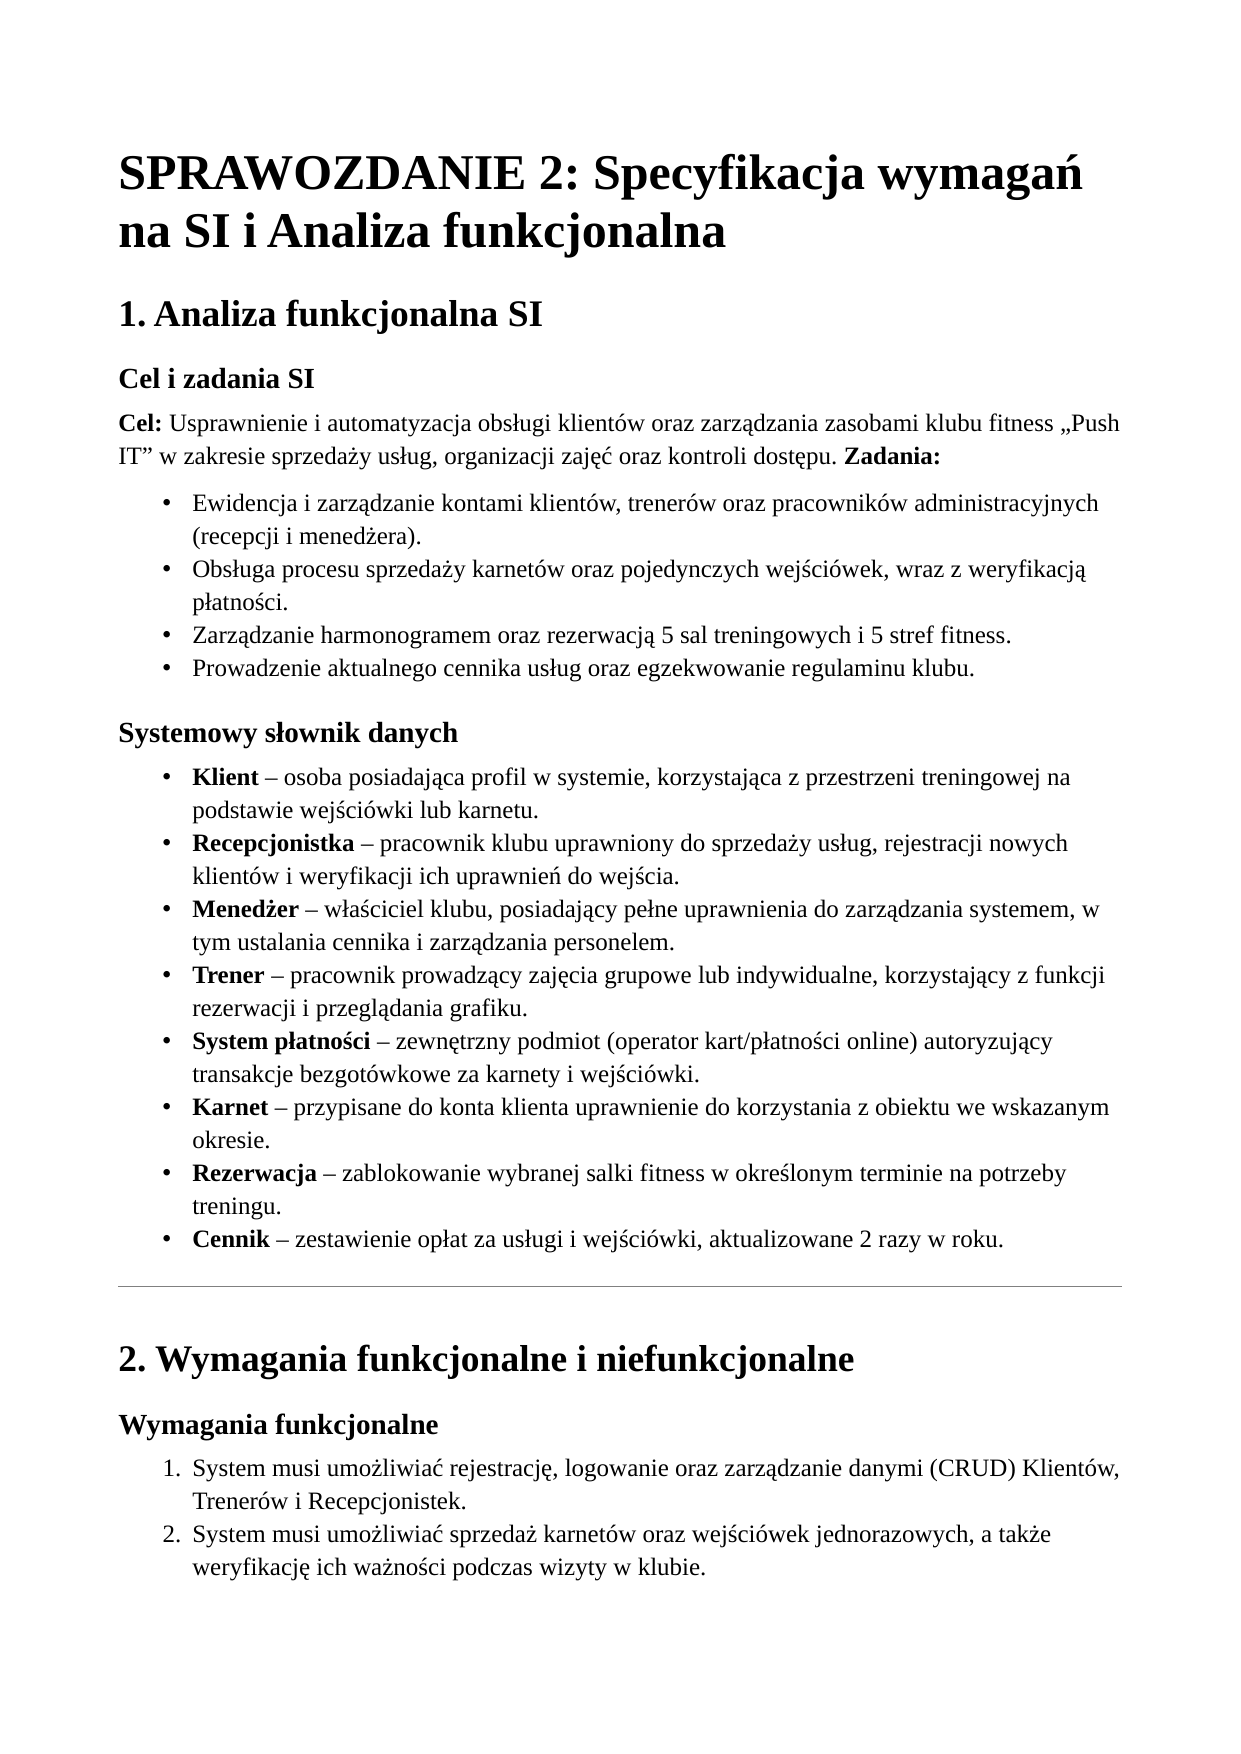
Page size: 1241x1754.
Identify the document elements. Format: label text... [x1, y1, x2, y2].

subtitle 1. Analiza funkcjonalna SI [118, 291, 1122, 334]
list Menedżer – właściciel klubu, posiadający pełne uprawnienia do zarządzania systemem, w tym ustalania cennika i zarządzania personelem. [162, 894, 1122, 956]
subtitle 2. Wymagania funkcjonalne i niefunkcjonalne [118, 1337, 1122, 1380]
list System musi umożliwiać sprzedaż karnetów oraz wejściówek jednorazowych, a także weryfikację ich ważności podczas wizyty w klubie. [162, 1519, 1122, 1581]
subtitle SPRAWOZDANIE 2: Specyfikacja wymagań na SI i Analiza funkcjonalna [118, 143, 1122, 258]
list Klient – osoba posiadająca profil w systemie, korzystająca z przestrzeni treningowej na podstawie wejściówki lub karnetu. [162, 762, 1122, 823]
list Karnet – przypisane do konta klienta uprawnienie do korzystania z obiektu we wskazanym okresie. [162, 1092, 1122, 1154]
subtitle Systemowy słownik danych [118, 716, 1122, 749]
subtitle Cel i zadania SI [118, 362, 1122, 395]
list System musi umożliwiać rejestrację, logowanie oraz zarządzanie danymi (CRUD) Klientów, Trenerów i Recepcjonistek. [162, 1453, 1122, 1515]
list Zarządzanie harmonogramem oraz rezerwacją 5 sal treningowych i 5 stref fitness. [162, 620, 1122, 649]
list System płatności – zewnętrzny podmiot (operator kart/płatności online) autoryzujący transakcje bezgotówkowe za karnety i wejściówki. [162, 1026, 1122, 1088]
list Trener – pracownik prowadzący zajęcia grupowe lub indywidualne, korzystający z funkcji rezerwacji i przeglądania grafiku. [162, 960, 1122, 1022]
list Recepcjonistka – pracownik klubu uprawniony do sprzedaży usług, rejestracji nowych klientów i weryfikacji ich uprawnień do wejścia. [162, 828, 1122, 889]
text Cel: Usprawnienie i automatyzacja obsługi klientów oraz zarządzania zasobami klubu fitness „Push IT” w zakresie sprzedaży usług, organizacji zajęć oraz kontroli dostępu. Zadania: [118, 408, 1122, 469]
list Rezerwacja – zablokowanie wybranej salki fitness w określonym terminie na potrzeby treningu. [162, 1158, 1122, 1220]
list Ewidencja i zarządzanie kontami klientów, trenerów oraz pracowników administracyjnych (recepcji i menedżera). [162, 488, 1122, 550]
list Cennik – zestawienie opłat za usługi i wejściówki, aktualizowane 2 razy w roku. [162, 1224, 1122, 1253]
list Prowadzenie aktualnego cennika usług oraz egzekwowanie regulaminu klubu. [162, 653, 1122, 682]
list Obsługa procesu sprzedaży karnetów oraz pojedynczych wejściówek, wraz z weryfikacją płatności. [162, 554, 1122, 616]
subtitle Wymagania funkcjonalne [118, 1407, 1122, 1440]
